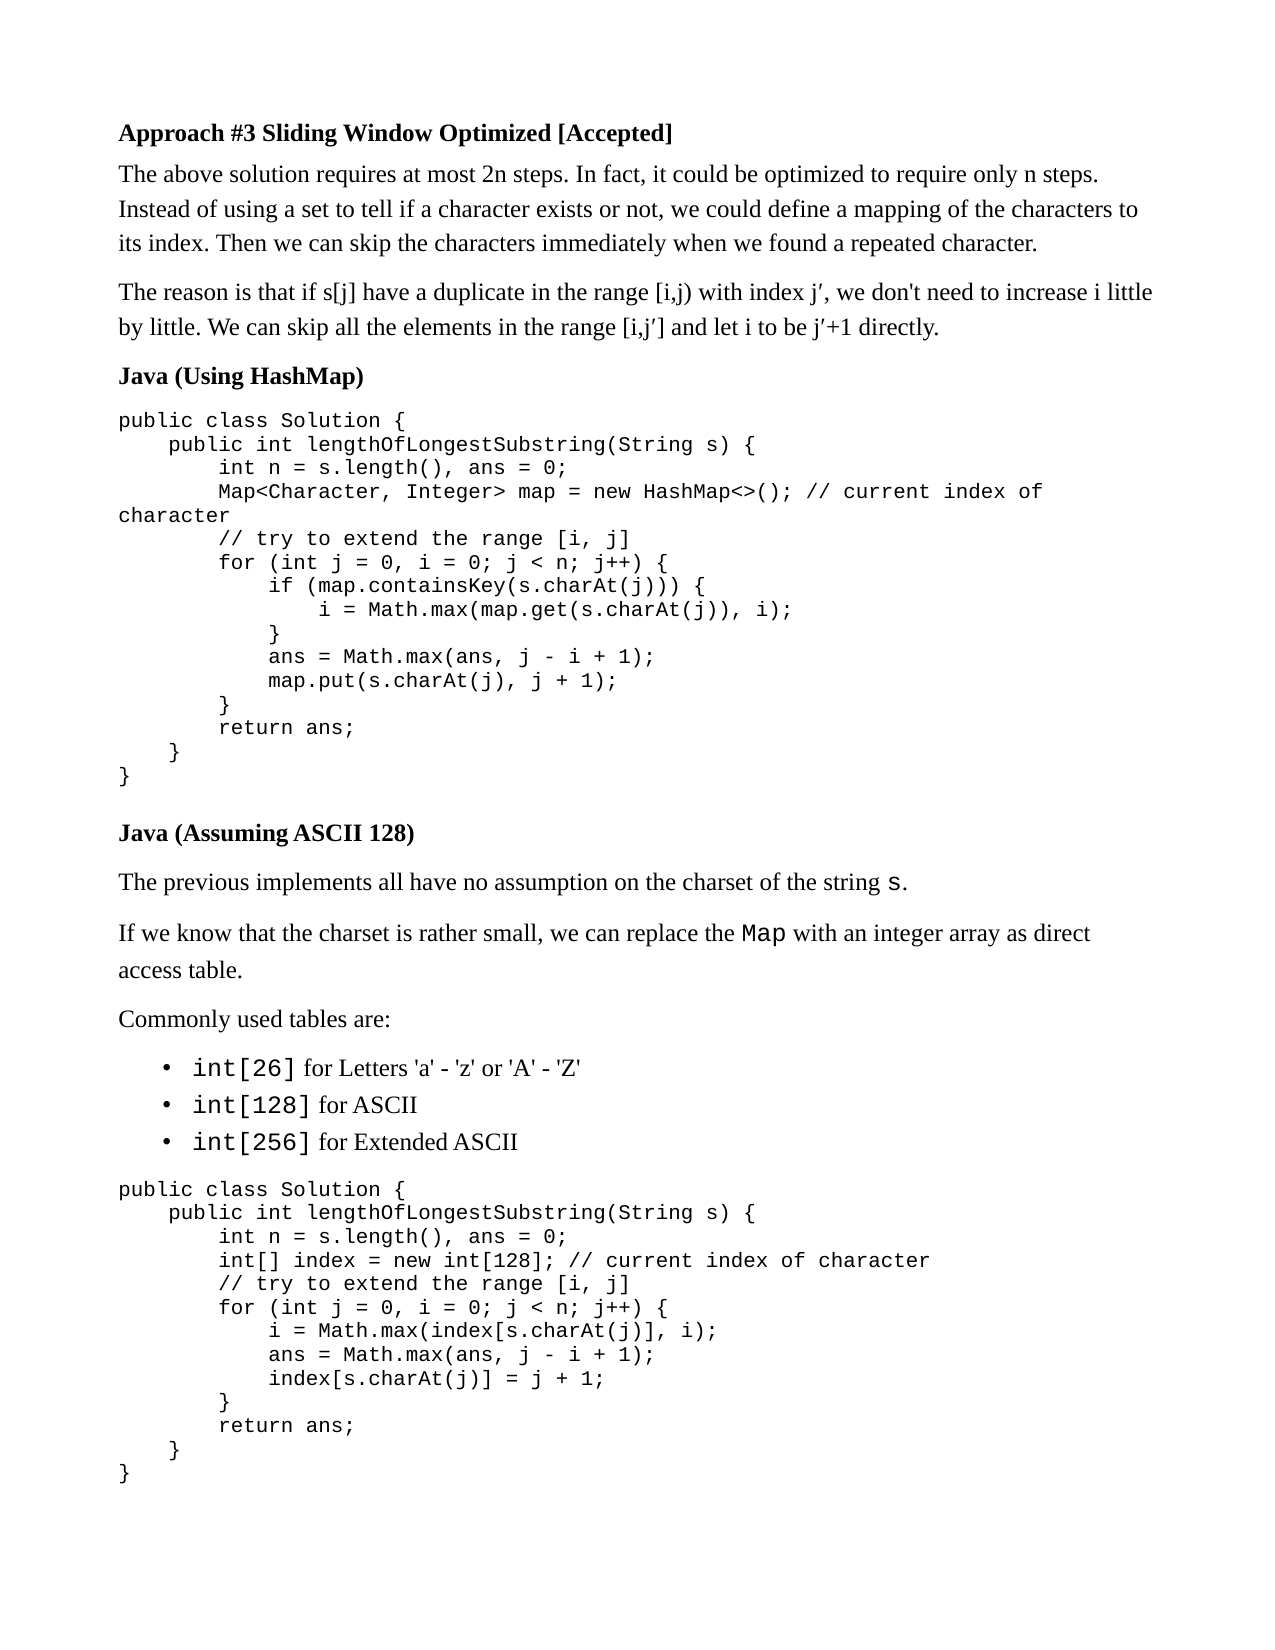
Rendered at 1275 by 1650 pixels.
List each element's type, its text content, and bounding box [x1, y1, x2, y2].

text The above solution requires at most 2n steps. In fact, it could be optimized to require only n steps. Instead of using a set to tell if a character exists or not, we could define a mapping of the characters to its index. Then we can skip the characters immediately when we found a repeated character. [118, 159, 1157, 257]
text } [118, 1391, 1157, 1415]
text int[] index = new int[128]; // current index of character [118, 1249, 1157, 1273]
text for (int j = 0, i = 0; j < n; j++) { [118, 552, 1157, 576]
list int[128] for ASCII [162, 1090, 1157, 1121]
list int[26] for Letters 'a' - 'z' or 'A' - 'Z' [162, 1053, 1157, 1084]
text return ans; [118, 717, 1157, 741]
text int n = s.length(), ans = 0; [118, 457, 1157, 481]
text Map<Character, Integer> map = new HashMap<>(); // current index of character [118, 481, 1157, 528]
text Java (Using HashMap) [118, 361, 1157, 390]
text } [118, 741, 1157, 765]
text The previous implements all have no assumption on the charset of the string s. [118, 867, 1157, 898]
text } [118, 1439, 1157, 1462]
text index[s.charAt(j)] = j + 1; [118, 1368, 1157, 1391]
text The reason is that if s[j] have a duplicate in the range [i,j) with index j​′​​, we don't need to increase i little by little. We can skip all the elements in the range [i,j​′​​] and let i to be j​′​​+1 directly. [118, 277, 1157, 341]
text // try to extend the range [i, j] [118, 528, 1157, 552]
text ans = Math.max(ans, j - i + 1); [118, 646, 1157, 670]
text i = Math.max(index[s.charAt(j)], i); [118, 1321, 1157, 1344]
text // try to extend the range [i, j] [118, 1273, 1157, 1297]
text } [118, 694, 1157, 717]
text if (map.containsKey(s.charAt(j))) { [118, 576, 1157, 599]
text public int lengthOfLongestSubstring(String s) { [118, 434, 1157, 457]
text ans = Math.max(ans, j - i + 1); [118, 1344, 1157, 1368]
text Java (Assuming ASCII 128) [118, 818, 1157, 847]
list int[256] for Extended ASCII [162, 1127, 1157, 1158]
text i = Math.max(map.get(s.charAt(j)), i); [118, 599, 1157, 623]
text } [118, 765, 1157, 788]
text } [118, 1462, 1157, 1486]
text If we know that the charset is rather small, we can replace the Map with an integer array as direct access table. [118, 918, 1157, 984]
text public class Solution { [118, 410, 1157, 434]
text return ans; [118, 1415, 1157, 1439]
text map.put(s.charAt(j), j + 1); [118, 670, 1157, 694]
text public int lengthOfLongestSubstring(String s) { [118, 1202, 1157, 1226]
text } [118, 623, 1157, 646]
text int n = s.length(), ans = 0; [118, 1226, 1157, 1249]
text for (int j = 0, i = 0; j < n; j++) { [118, 1297, 1157, 1321]
text Commonly used tables are: [118, 1004, 1157, 1033]
subtitle Approach #3 Sliding Window Optimized [Accepted] [118, 118, 1157, 147]
text public class Solution { [118, 1179, 1157, 1202]
